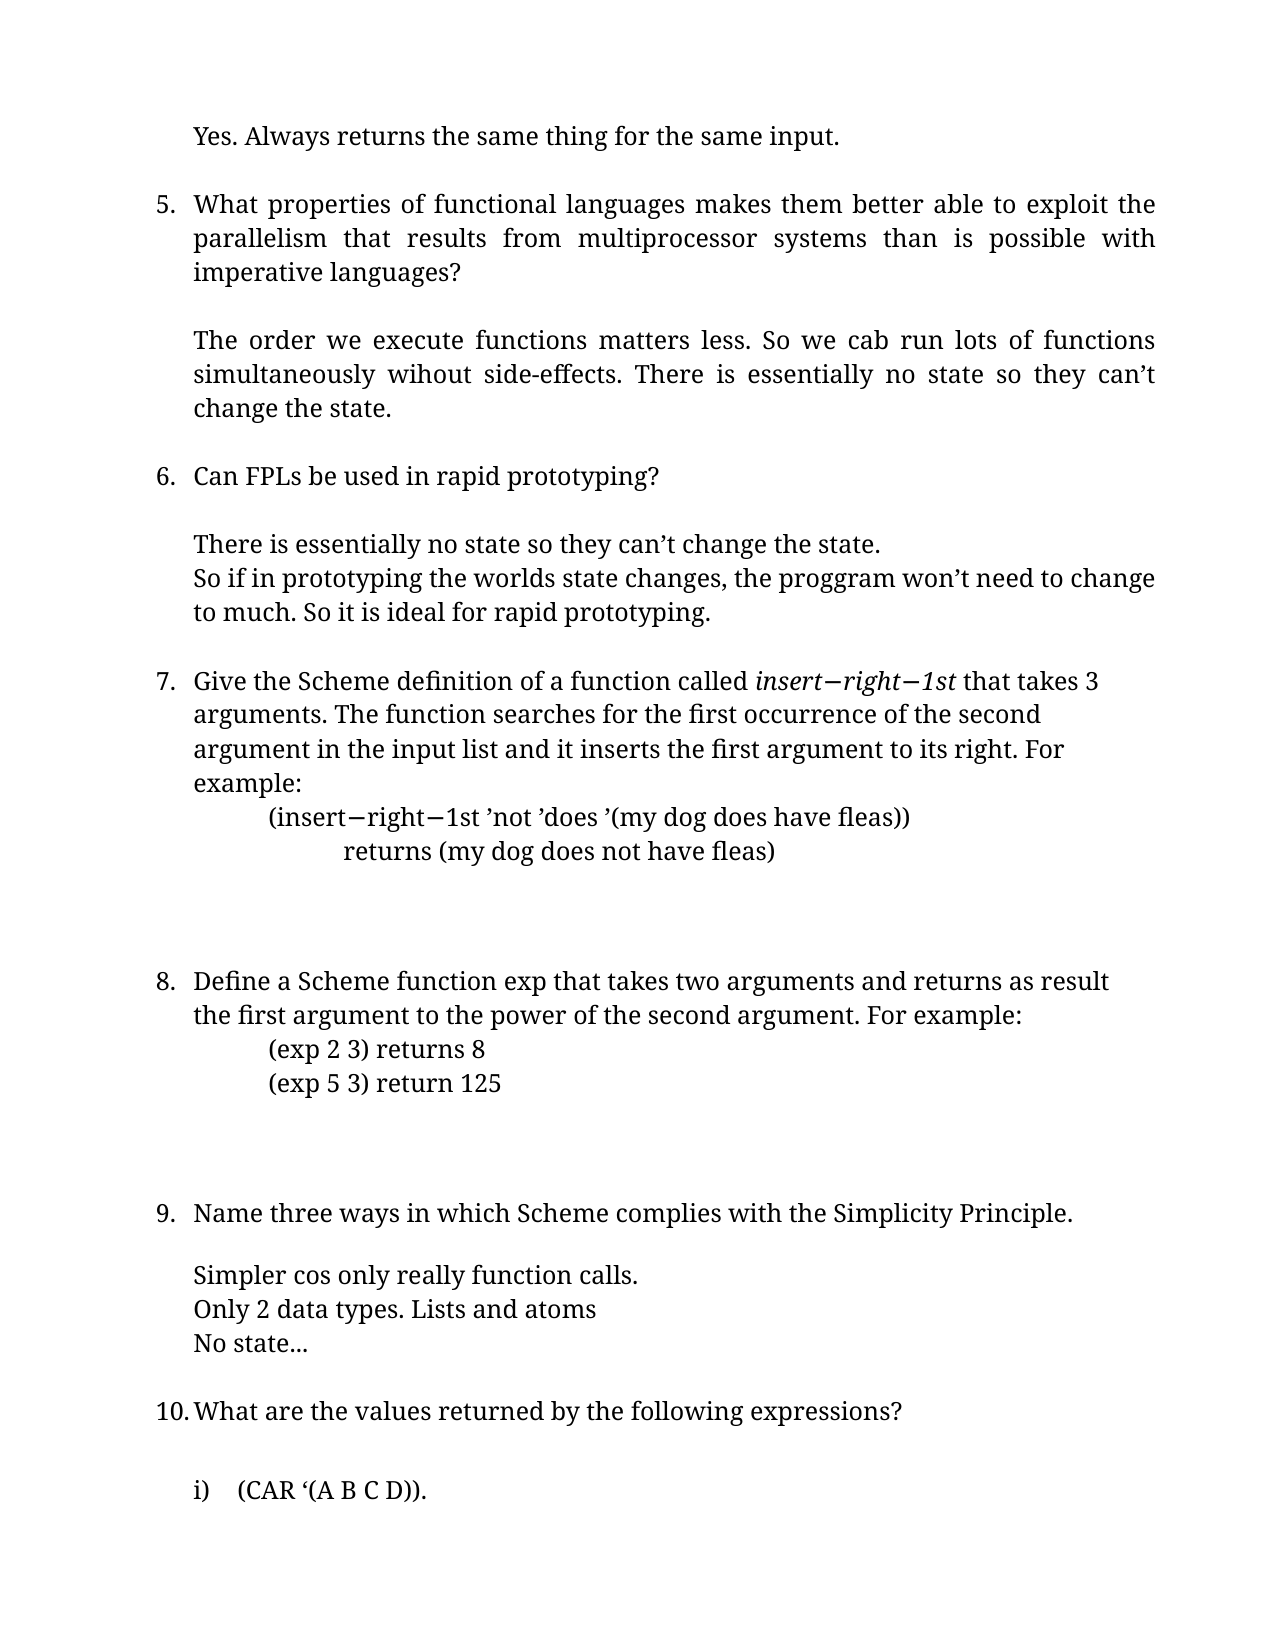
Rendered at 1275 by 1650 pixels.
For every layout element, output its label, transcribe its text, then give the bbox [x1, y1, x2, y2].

list So if in prototyping the worlds state changes, the proggram won’t need to change to much. So it is ideal for rapid prototyping. [156, 561, 1157, 629]
list (CAR ‘(A B C D)). [193, 1472, 1157, 1506]
list Yes. Always returns the same thing for the same input. [156, 118, 1157, 152]
text (exp 2 3) returns 8 (exp 5 3) return 125 [268, 1032, 921, 1100]
list Only 2 data types. Lists and atoms [156, 1292, 1157, 1326]
list Name three ways in which Scheme complies with the Simplicity Principle. [156, 1196, 1157, 1230]
list Define a Scheme function exp that takes two arguments and returns as result the first argument to the power of the second argument. For example: [156, 963, 1150, 1032]
list No state... [156, 1326, 1157, 1360]
list Give the Scheme definition of a function called insert−right−1st that takes 3 arguments. The function searches for the first occurrence of the second argument in the input list and it inserts the first argument to its right. For example: [156, 663, 1129, 799]
list Simpler cos only really function calls. [156, 1258, 1157, 1292]
list Can FPLs be used in rapid prototyping? [156, 459, 1157, 493]
list There is essentially no state so they can’t change the state. [156, 527, 1157, 561]
list The order we execute functions matters less. So we cab run lots of functions simultaneously wihout side-effects. There is essentially no state so they can’t change the state. [193, 322, 1157, 425]
text returns (my dog does not have fleas) [268, 833, 1157, 867]
list What are the values returned by the following expressions? [156, 1394, 1157, 1428]
text (insert−right−1st ’not ’does ’(my dog does have fleas)) [268, 799, 1157, 833]
list What properties of functional languages makes them better able to exploit the parallelism that results from multiprocessor systems than is possible with imperative languages? [156, 186, 1157, 288]
